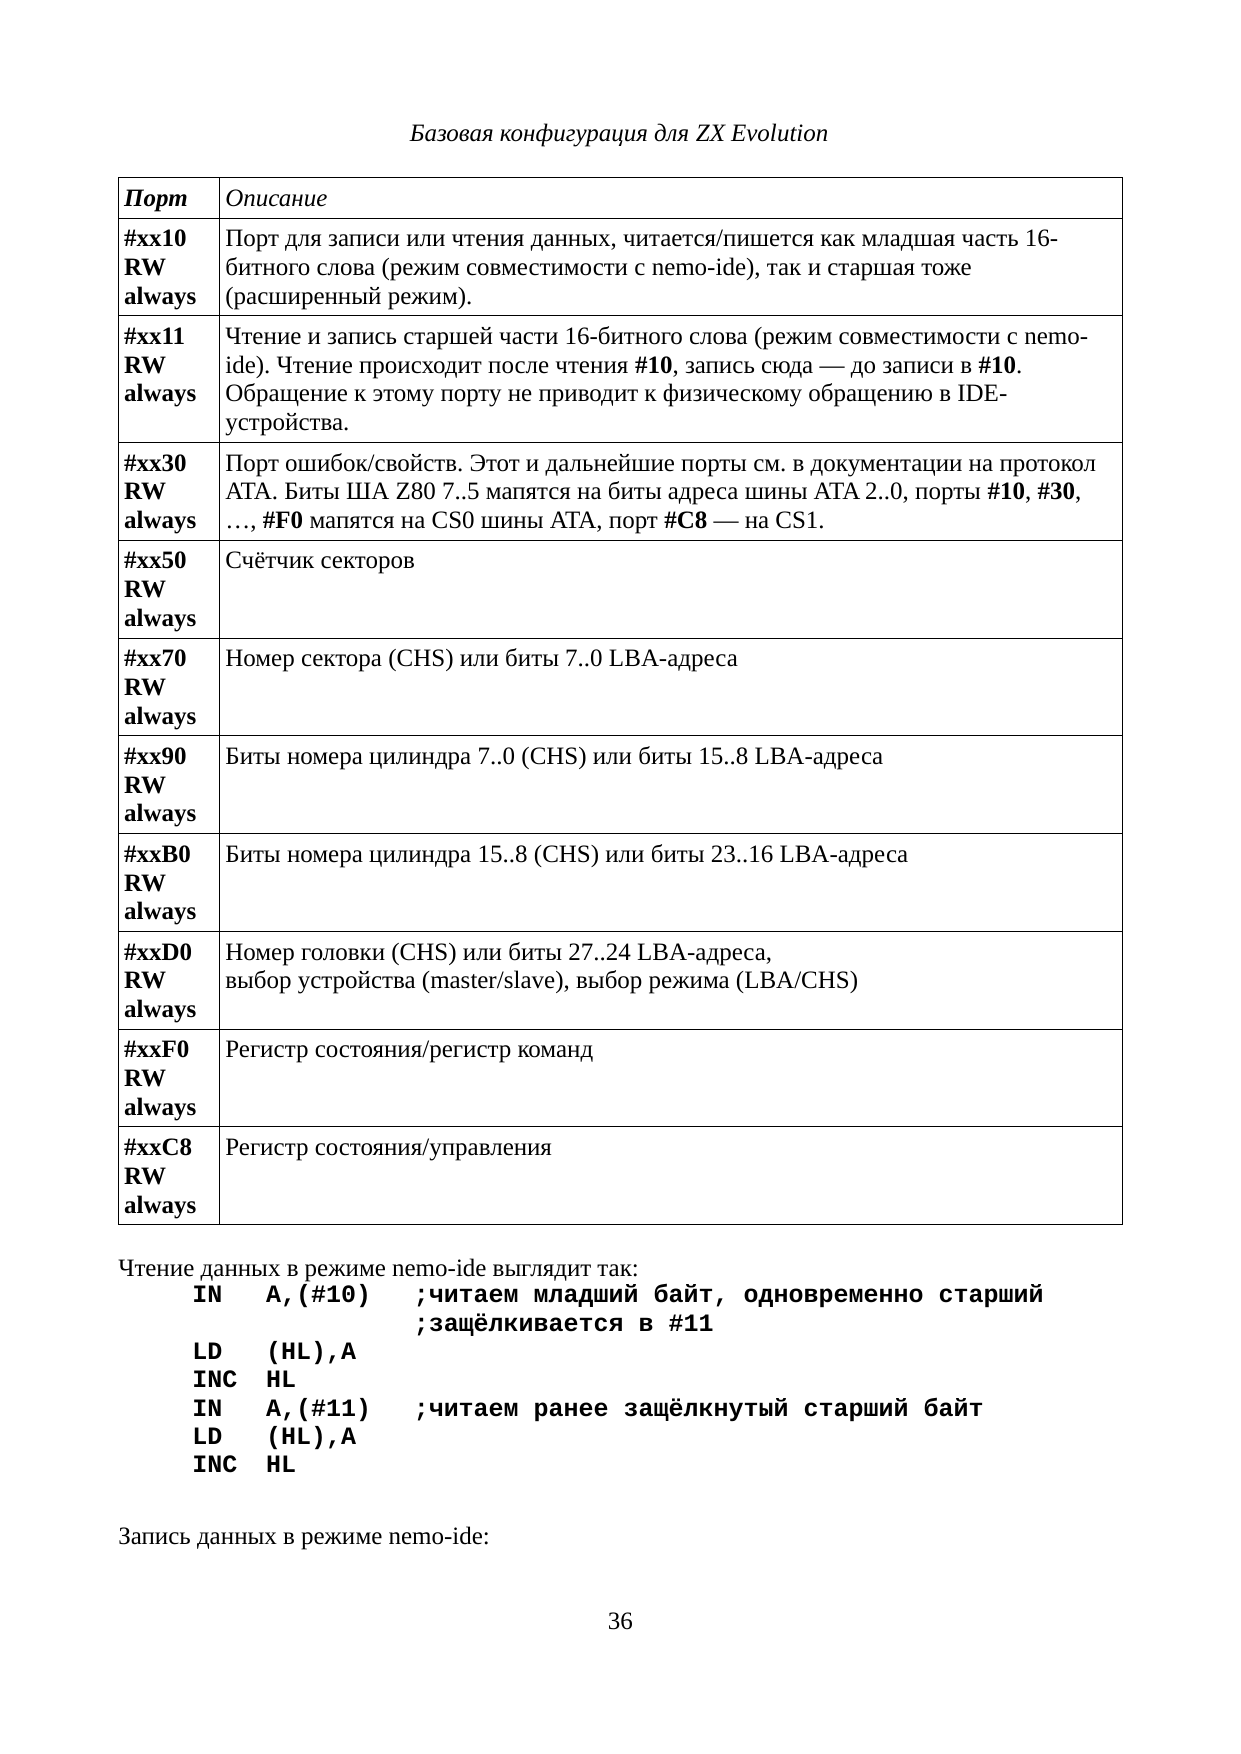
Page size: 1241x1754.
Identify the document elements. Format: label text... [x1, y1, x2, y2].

table_cell #xx10 RW always [119, 219, 219, 315]
table_cell #xxF0 RW always [119, 1030, 219, 1126]
table_cell Счётчик секторов [220, 541, 1122, 637]
table_cell #xx50 RW always [119, 541, 219, 637]
table_cell #xxD0 RW always [119, 932, 219, 1029]
table_cell Номер сектора (CHS) или биты 7..0 LBA-адреса [220, 639, 1122, 735]
text LD (HL),A [118, 1338, 1122, 1367]
table_cell #xxC8 RW always [119, 1127, 219, 1224]
table_header Порт [119, 178, 219, 217]
text LD (HL),A [118, 1423, 1122, 1452]
text INC HL [118, 1452, 1122, 1480]
table_cell Номер головки (CHS) или биты 27..24 LBA-адреса, выбор устройства (master/slave), выбор режима (LBA/CHS) [220, 932, 1122, 1029]
table_cell Регистр состояния/управления [220, 1127, 1122, 1224]
table_cell #xx11 RW always [119, 316, 219, 442]
table_cell Чтение и запись старшей части 16-битного слова (режим совместимости с nemo-ide). Чтение происходит после чтения #10, запись сюда — до записи в #10. Обращение к этому порту не приводит к физическому обращению в IDE-устройства. [220, 316, 1122, 442]
table_cell #xx90 RW always [119, 736, 219, 833]
table_header Описание [220, 178, 1122, 217]
text IN A,(#11) ;читаем ранее защёлкнутый старший байт [118, 1395, 1122, 1423]
table_cell Порт для записи или чтения данных, читается/пишется как младшая часть 16-битного слова (режим совместимости с nemo-ide), так и старшая тоже (расширенный режим). [220, 219, 1122, 315]
table_cell Биты номера цилиндра 7..0 (CHS) или биты 15..8 LBA-адреса [220, 736, 1122, 833]
table_cell #xxB0 RW always [119, 834, 219, 931]
table_cell Регистр состояния/регистр команд [220, 1030, 1122, 1126]
table_cell Порт ошибок/свойств. Этот и дальнейшие порты см. в документации на протокол ATA. Биты ША Z80 7..5 мапятся на биты адреса шины ATA 2..0, порты #10, #30, …, #F0 мапятся на CS0 шины ATA, порт #С8 — на CS1. [220, 443, 1122, 539]
text IN A,(#10) ;читаем младший байт, одновременно старший ;защёлкивается в #11 [118, 1282, 1122, 1338]
table_cell #xx30 RW always [119, 443, 219, 539]
text Чтение данных в режиме nemo-ide выглядит так: [118, 1253, 1122, 1282]
text INC HL [118, 1367, 1122, 1395]
table_cell Биты номера цилиндра 15..8 (CHS) или биты 23..16 LBA-адреса [220, 834, 1122, 931]
table_cell #xx70 RW always [119, 639, 219, 735]
text Запись данных в режиме nemo-ide: [118, 1521, 1122, 1550]
